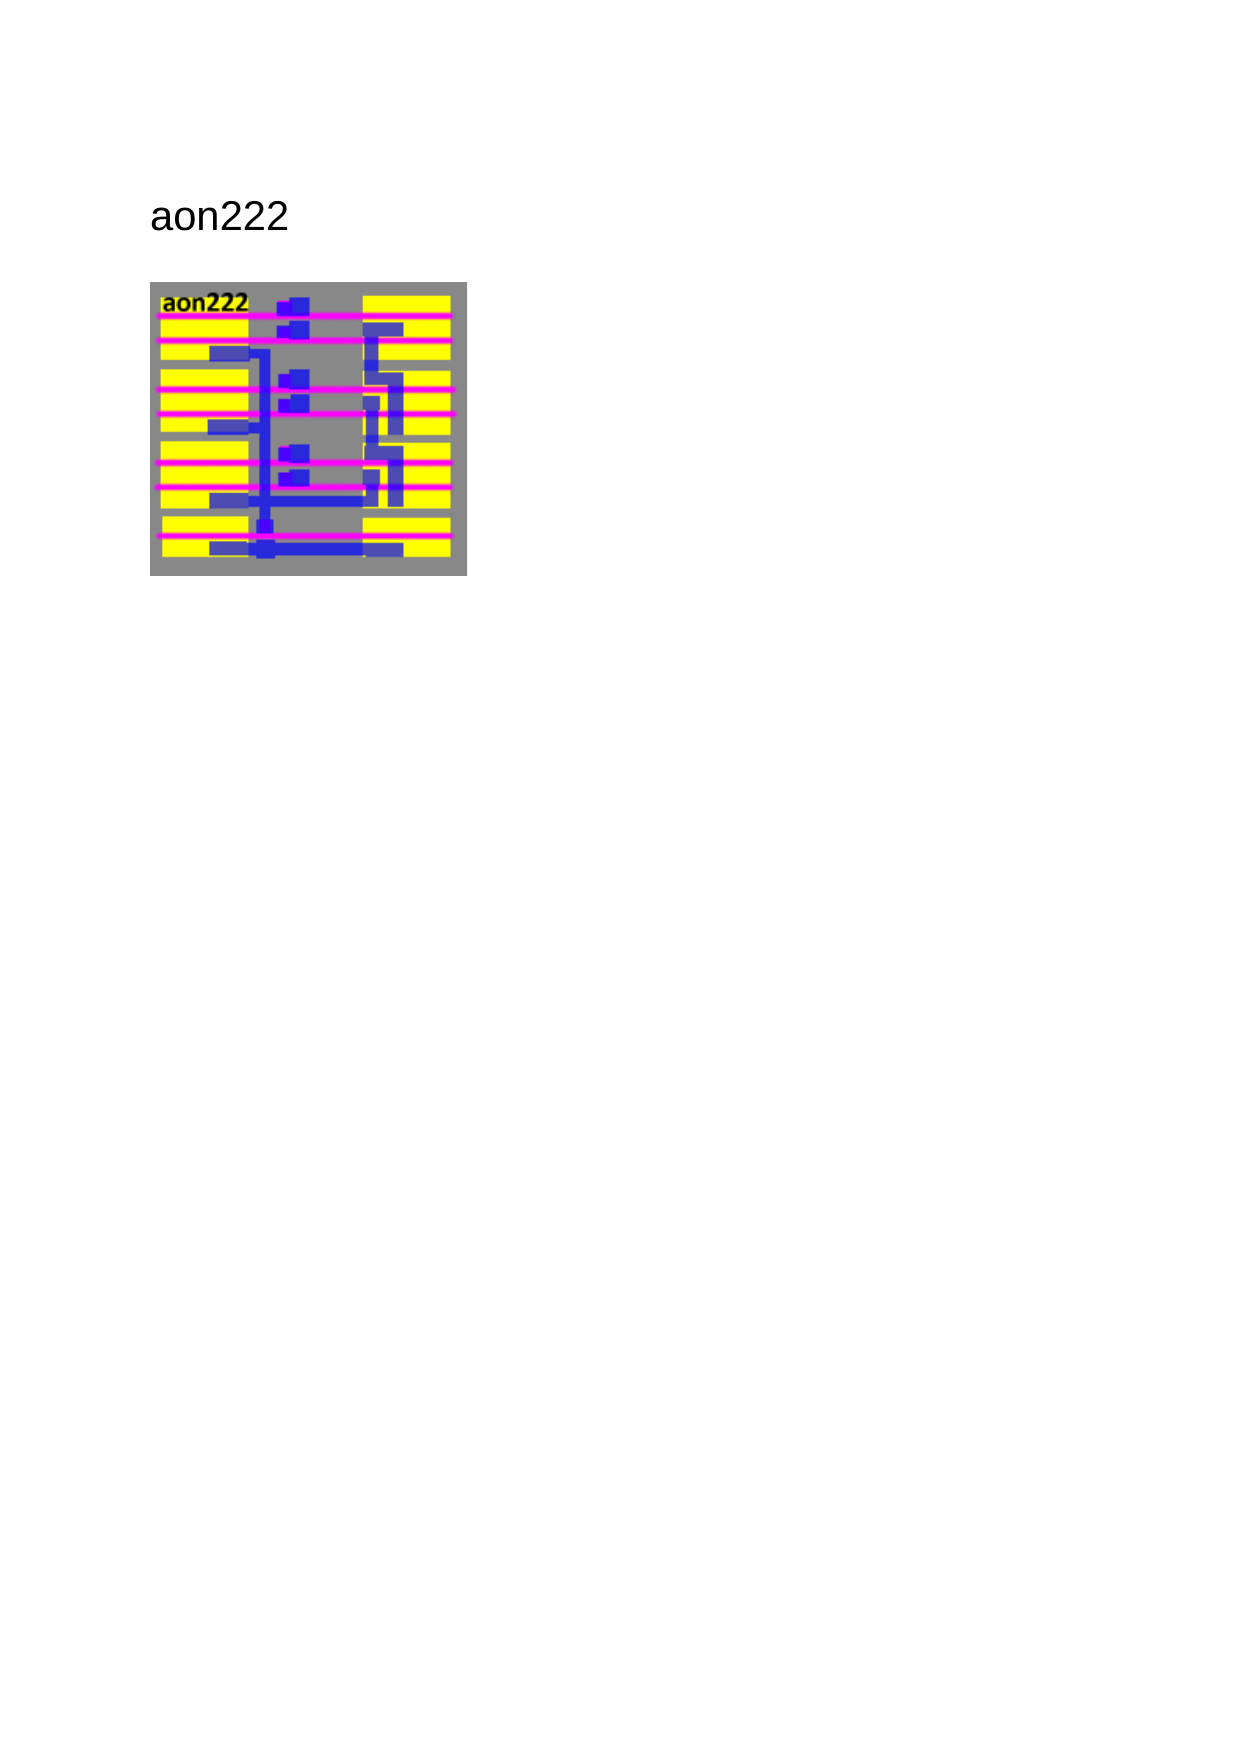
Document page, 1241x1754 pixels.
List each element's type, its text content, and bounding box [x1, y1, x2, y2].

subtitle aon222 [150, 192, 1090, 239]
picture [150, 282, 468, 576]
